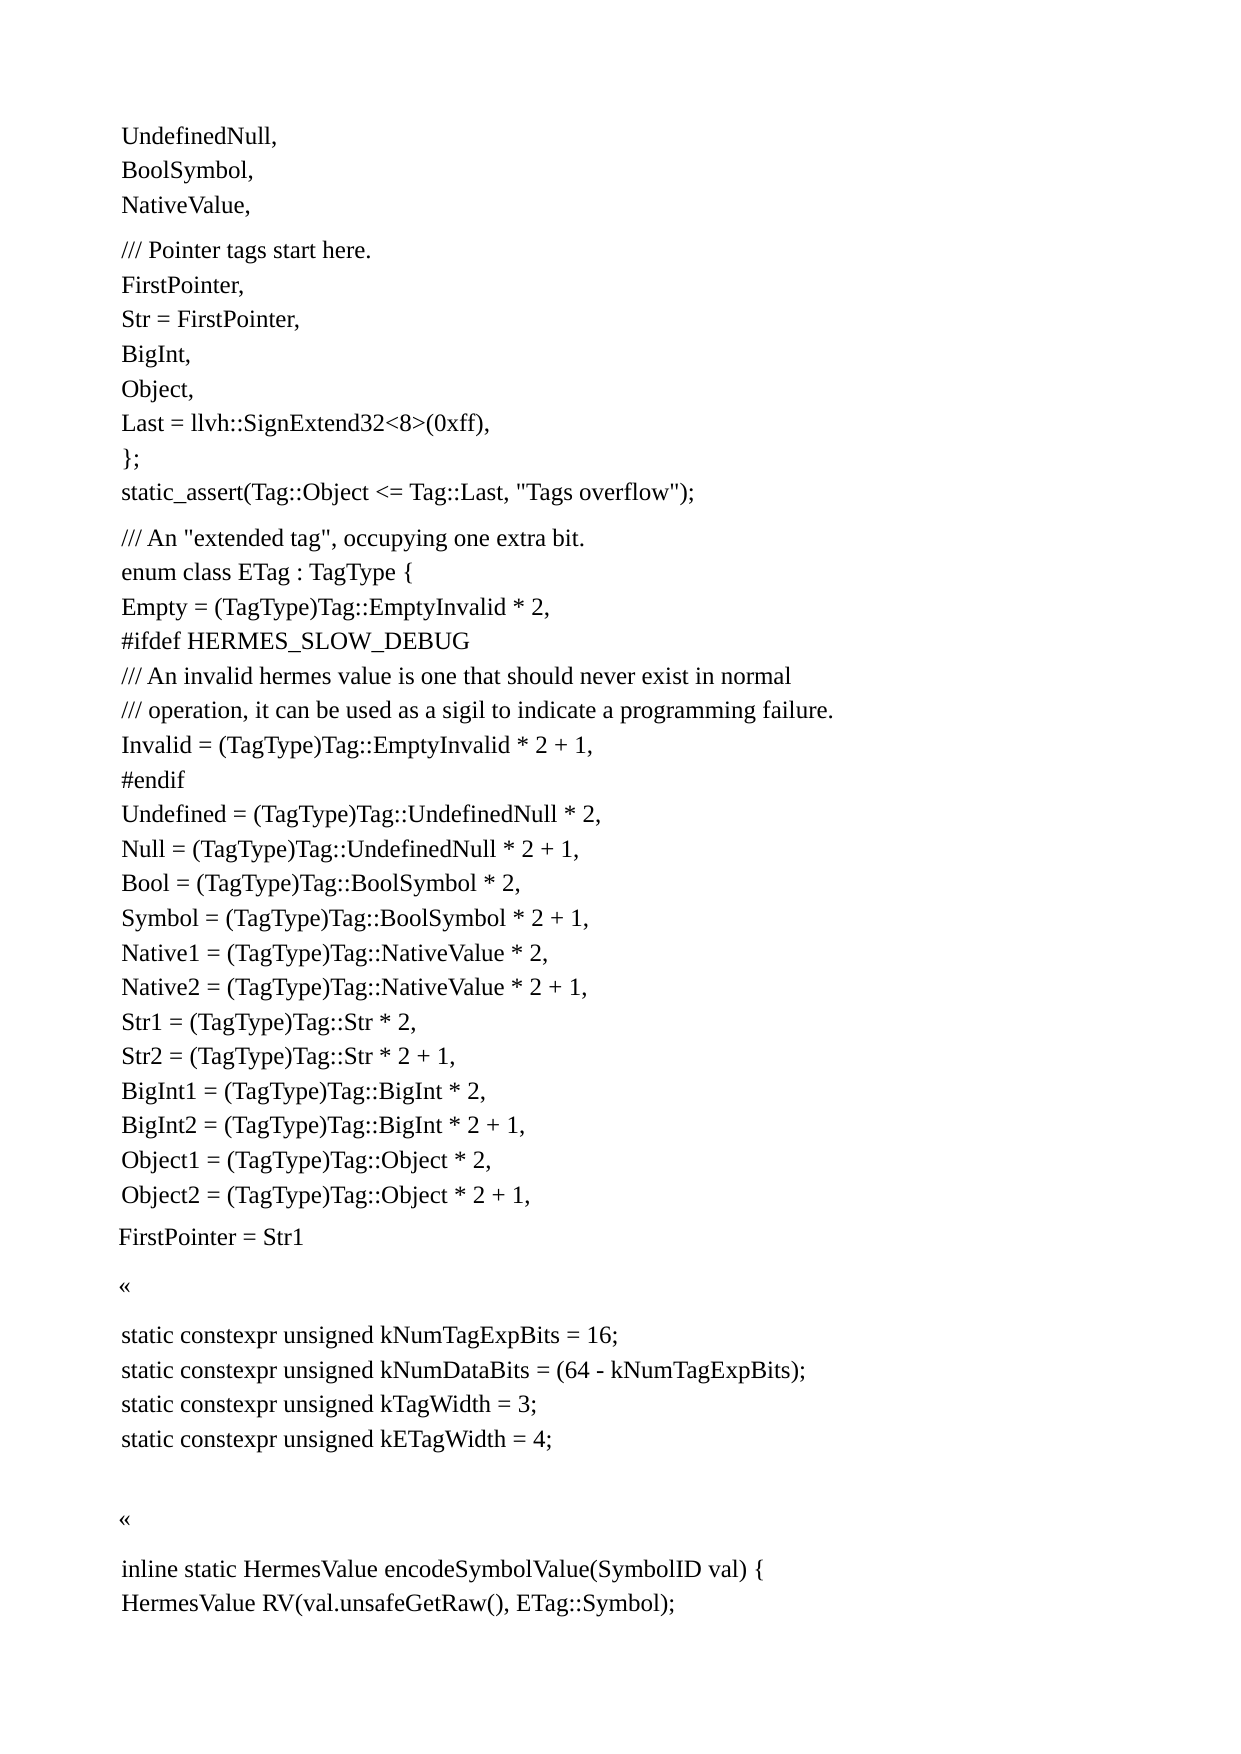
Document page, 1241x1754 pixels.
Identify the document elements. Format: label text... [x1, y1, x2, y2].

table_cell HermesValue RV(val.unsafeGetRaw(), ETag::Symbol); [118, 1585, 792, 1620]
table_header /// An "extended tag", occupying one extra bit. [118, 520, 599, 554]
table_cell static constexpr unsigned kETagWidth = 4; [118, 1421, 818, 1456]
table_header Str2 = (TagType)Tag::Str * 2 + 1, [118, 1039, 468, 1073]
table_header }; [118, 440, 154, 474]
table_header /// An invalid hermes value is one that should never exist in normal [118, 658, 802, 693]
text « [118, 1270, 1122, 1298]
table_header Str = FirstPointer, [118, 302, 315, 336]
table_header [118, 222, 136, 232]
table_cell static constexpr unsigned kNumDataBits = (64 - kNumTagExpBits); [118, 1352, 818, 1386]
table_cell static constexpr unsigned kTagWidth = 3; [118, 1386, 818, 1421]
table_header [118, 1211, 136, 1222]
table_header Undefined = (TagType)Tag::UndefinedNull * 2, [118, 796, 614, 831]
table_header Symbol = (TagType)Tag::BoolSymbol * 2 + 1, [118, 900, 601, 935]
text « [118, 1503, 1122, 1532]
table_header Empty = (TagType)Tag::EmptyInvalid * 2, [118, 589, 563, 623]
table_header enum class ETag : TagType { [118, 554, 428, 589]
table_header #endif [118, 762, 199, 796]
table_header Native2 = (TagType)Tag::NativeValue * 2 + 1, [118, 969, 600, 1004]
table_header Object, [118, 371, 208, 405]
table_header BoolSymbol, [118, 153, 268, 187]
table_header BigInt2 = (TagType)Tag::BigInt * 2 + 1, [118, 1108, 537, 1142]
text FirstPointer = Str1 [118, 1222, 1122, 1251]
table_header UndefinedNull, [118, 118, 291, 153]
table_header Object1 = (TagType)Tag::Object * 2, [118, 1142, 504, 1177]
table_header Last = llvh::SignExtend32<8>(0xff), [118, 405, 502, 440]
table_header static_assert(Tag::Object <= Tag::Last, "Tags overflow"); [118, 475, 705, 509]
table_header /// operation, it can be used as a sigil to indicate a programming failure. [118, 693, 845, 727]
table_header Str1 = (TagType)Tag::Str * 2, [118, 1004, 429, 1038]
table_header Null = (TagType)Tag::UndefinedNull * 2 + 1, [118, 831, 591, 866]
table_header BigInt1 = (TagType)Tag::BigInt * 2, [118, 1073, 498, 1108]
table_header Invalid = (TagType)Tag::EmptyInvalid * 2 + 1, [118, 727, 606, 762]
table_header #ifdef HERMES_SLOW_DEBUG [118, 624, 485, 658]
table_header BigInt, [118, 336, 205, 371]
table_header /// Pointer tags start here. [118, 233, 384, 267]
table_header Bool = (TagType)Tag::BoolSymbol * 2, [118, 866, 533, 900]
table_header NativeValue, [118, 187, 265, 222]
table_header static constexpr unsigned kNumTagExpBits = 16; [118, 1317, 818, 1352]
table_header [118, 509, 136, 520]
table_header FirstPointer, [118, 267, 259, 302]
table_header inline static HermesValue encodeSymbolValue(SymbolID val) { [118, 1551, 792, 1585]
table_header Native1 = (TagType)Tag::NativeValue * 2, [118, 935, 561, 969]
table_header Object2 = (TagType)Tag::Object * 2 + 1, [118, 1177, 543, 1211]
